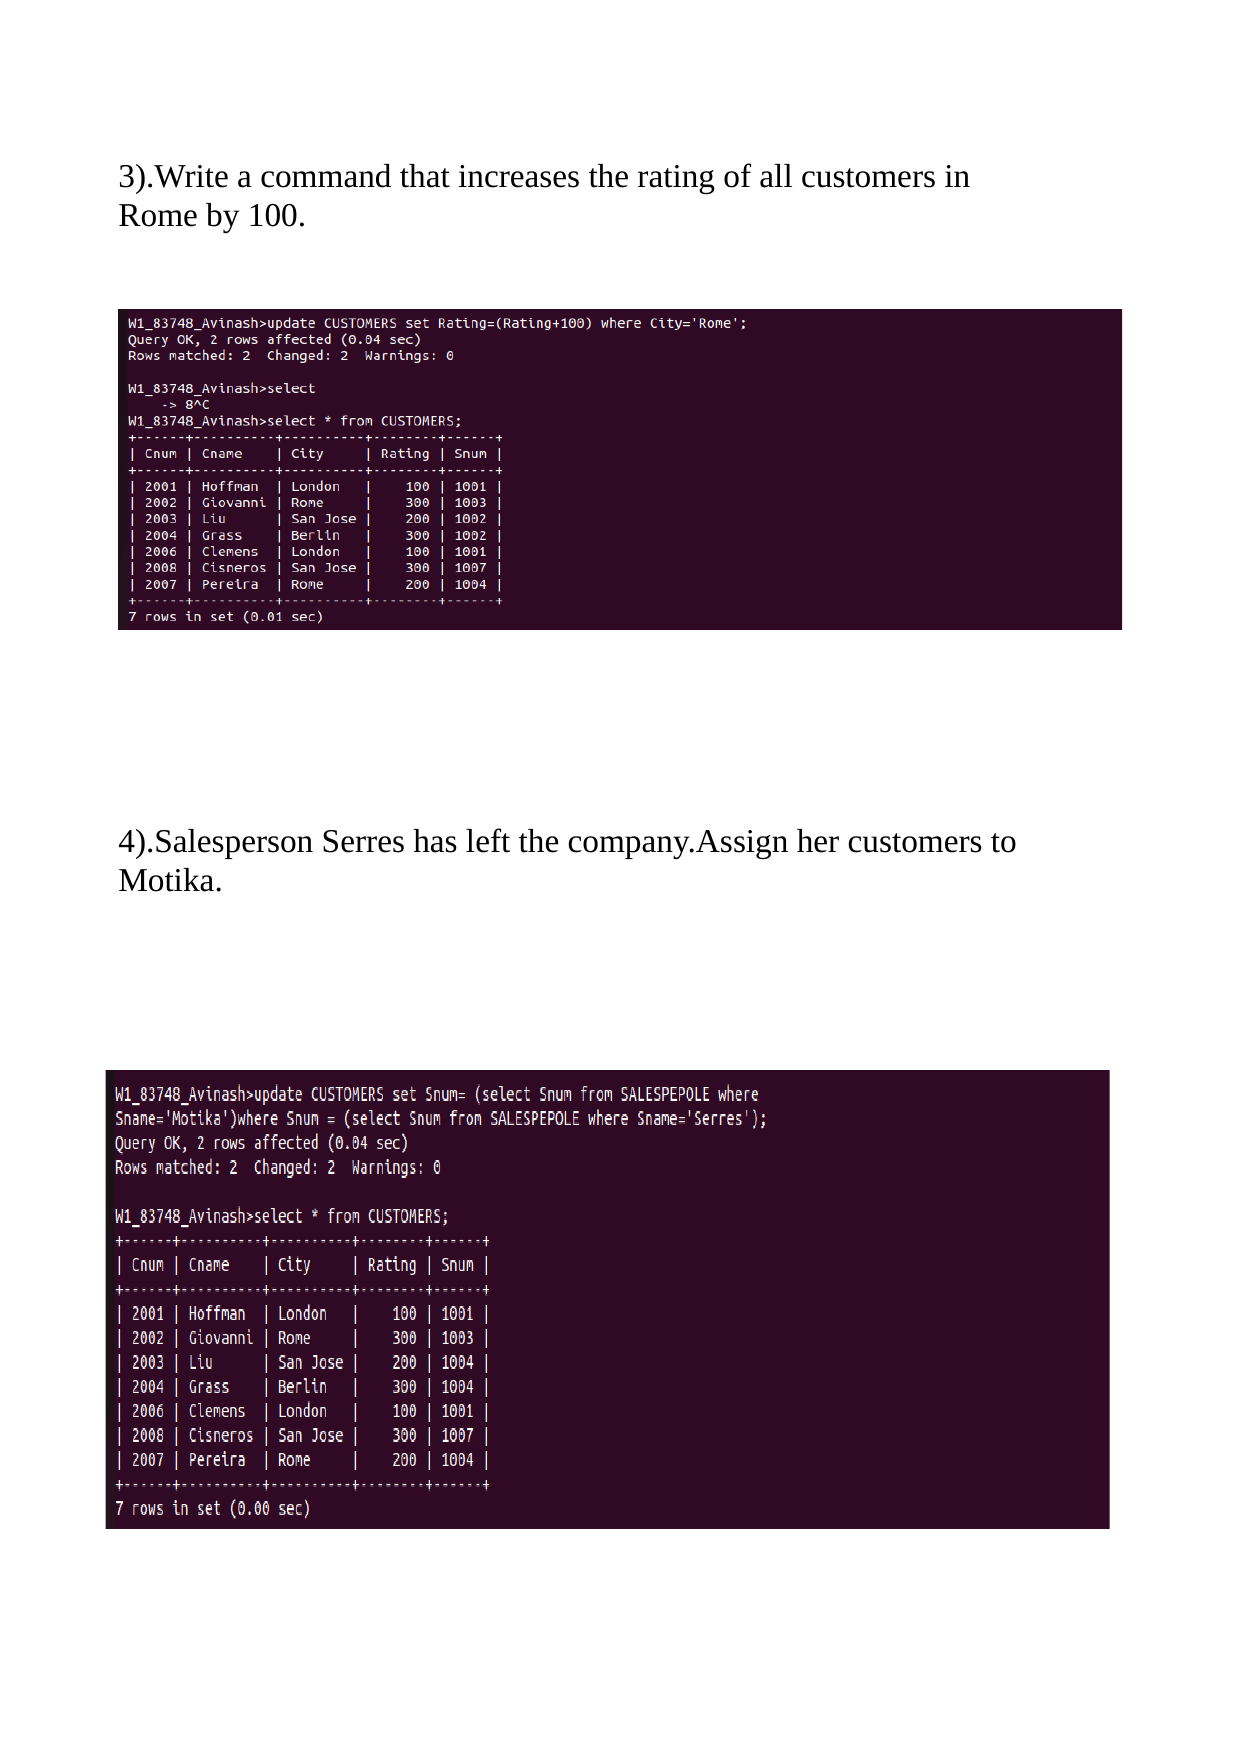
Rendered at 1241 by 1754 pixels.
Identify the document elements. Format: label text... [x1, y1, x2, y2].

text 3).Write a command that increases the rating of all customers in [118, 156, 1122, 195]
picture [118, 309, 1123, 630]
text Rome by 100. [118, 195, 1122, 233]
text Motika. [118, 860, 1122, 898]
picture [105, 1070, 1110, 1529]
text 4).Salesperson Serres has left the company.Assign her customers to [118, 822, 1122, 860]
